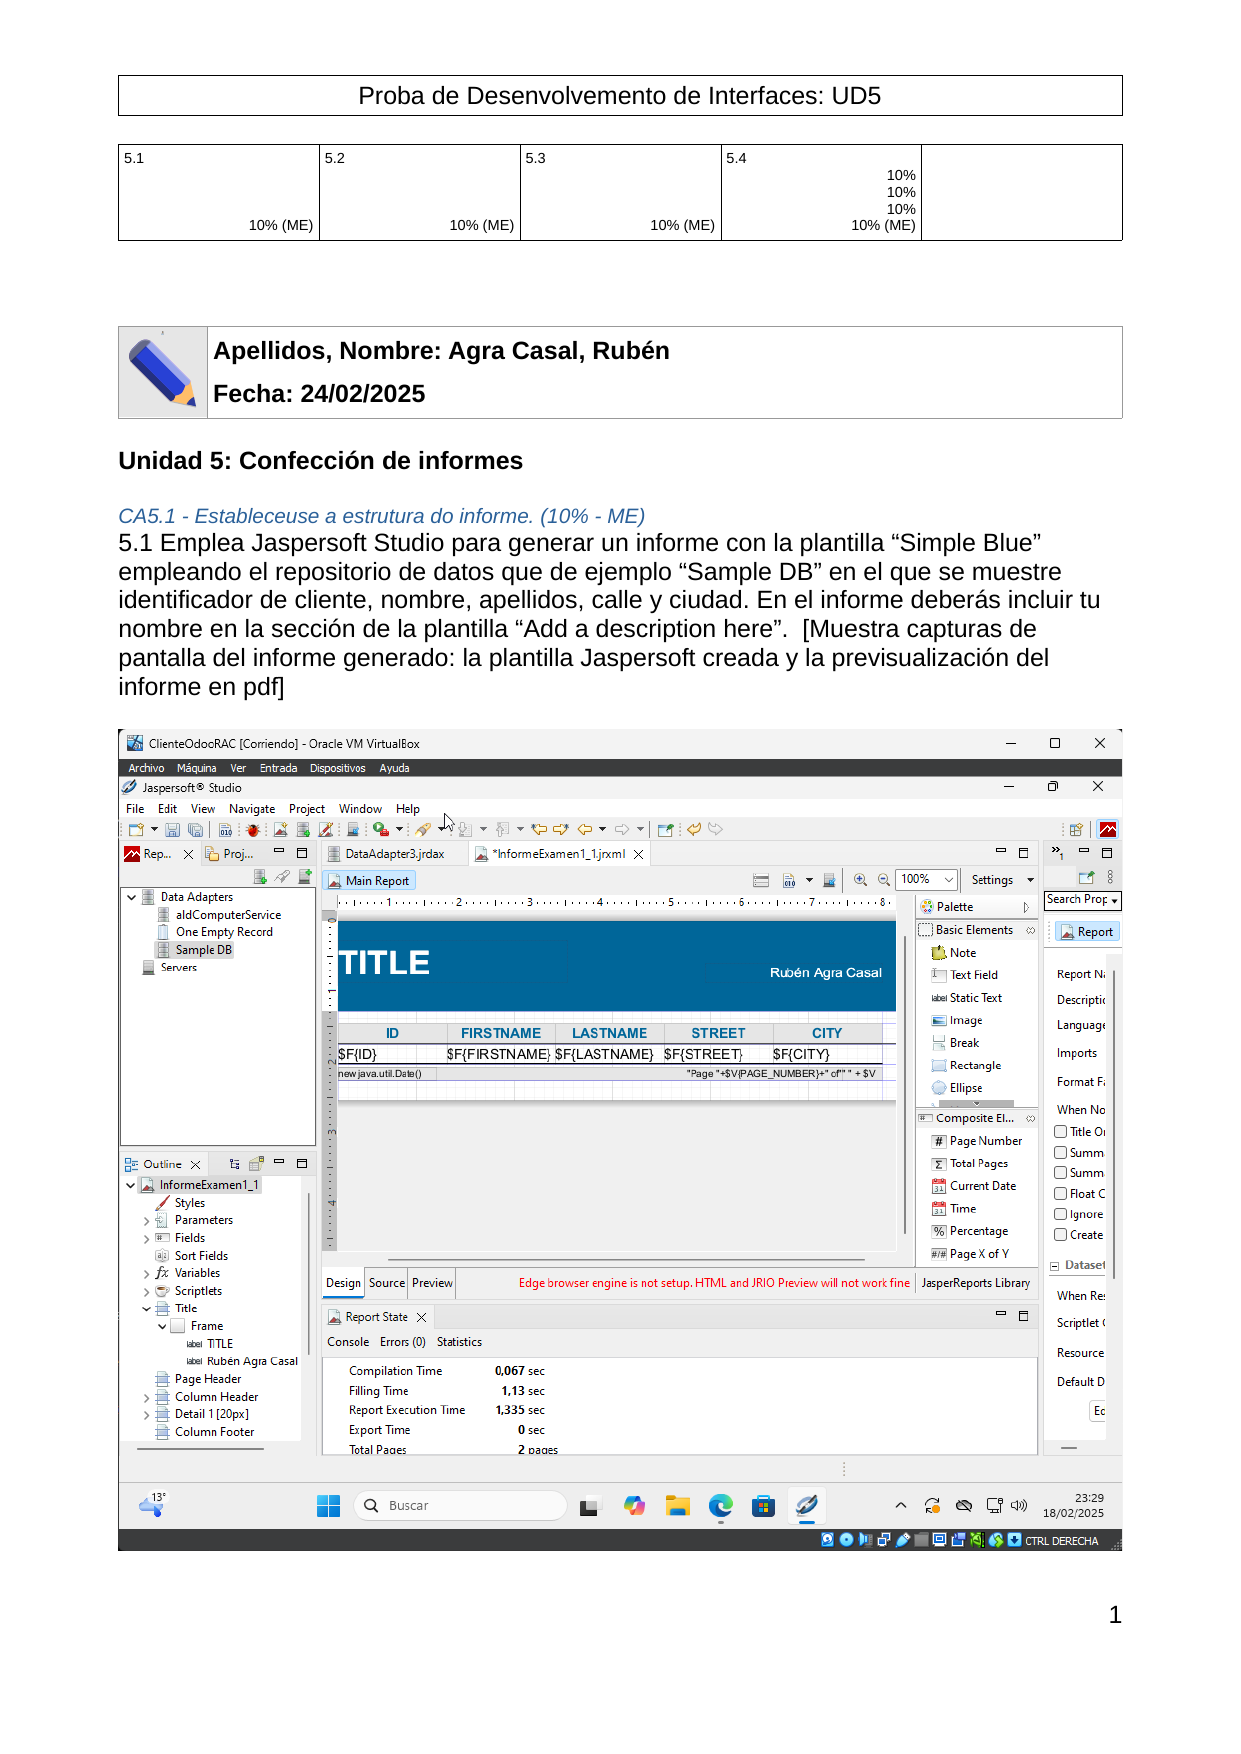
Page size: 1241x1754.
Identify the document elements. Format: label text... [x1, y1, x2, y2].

text Unidad 5: Confección de informes [118, 446, 1122, 475]
table_header [119, 327, 207, 417]
text CA5.1 - Estableceuse a estrutura do informe. (10% - ME) [118, 504, 1122, 528]
table_header 5.2 10% (ME) [320, 145, 520, 239]
table_header 5.1 10% (ME) [119, 145, 319, 239]
table_header Apellidos, Nombre: Agra Casal, Rubén Fecha: 24/02/2025 [208, 327, 1122, 417]
table_header 5.4 10% 10% 10% 10% (ME) [722, 145, 921, 239]
picture [118, 729, 1123, 1551]
table_header 5.3 10% (ME) [521, 145, 721, 239]
text 5.1 Emplea Jaspersoft Studio para generar un informe con la plantilla “Simple Blue” empleando el repositorio de datos que de ejemplo “Sample DB” en el que se muestre identificador de cliente, nombre, apellidos, calle y ciudad. En el informe deberás incluir tu nombre en la sección de la plantilla “Add a description here”. [Muestra capturas de pantalla del informe generado: la plantilla Jaspersoft creada y la previsualización del informe en pdf] [118, 528, 1122, 700]
table_header [922, 145, 1122, 239]
